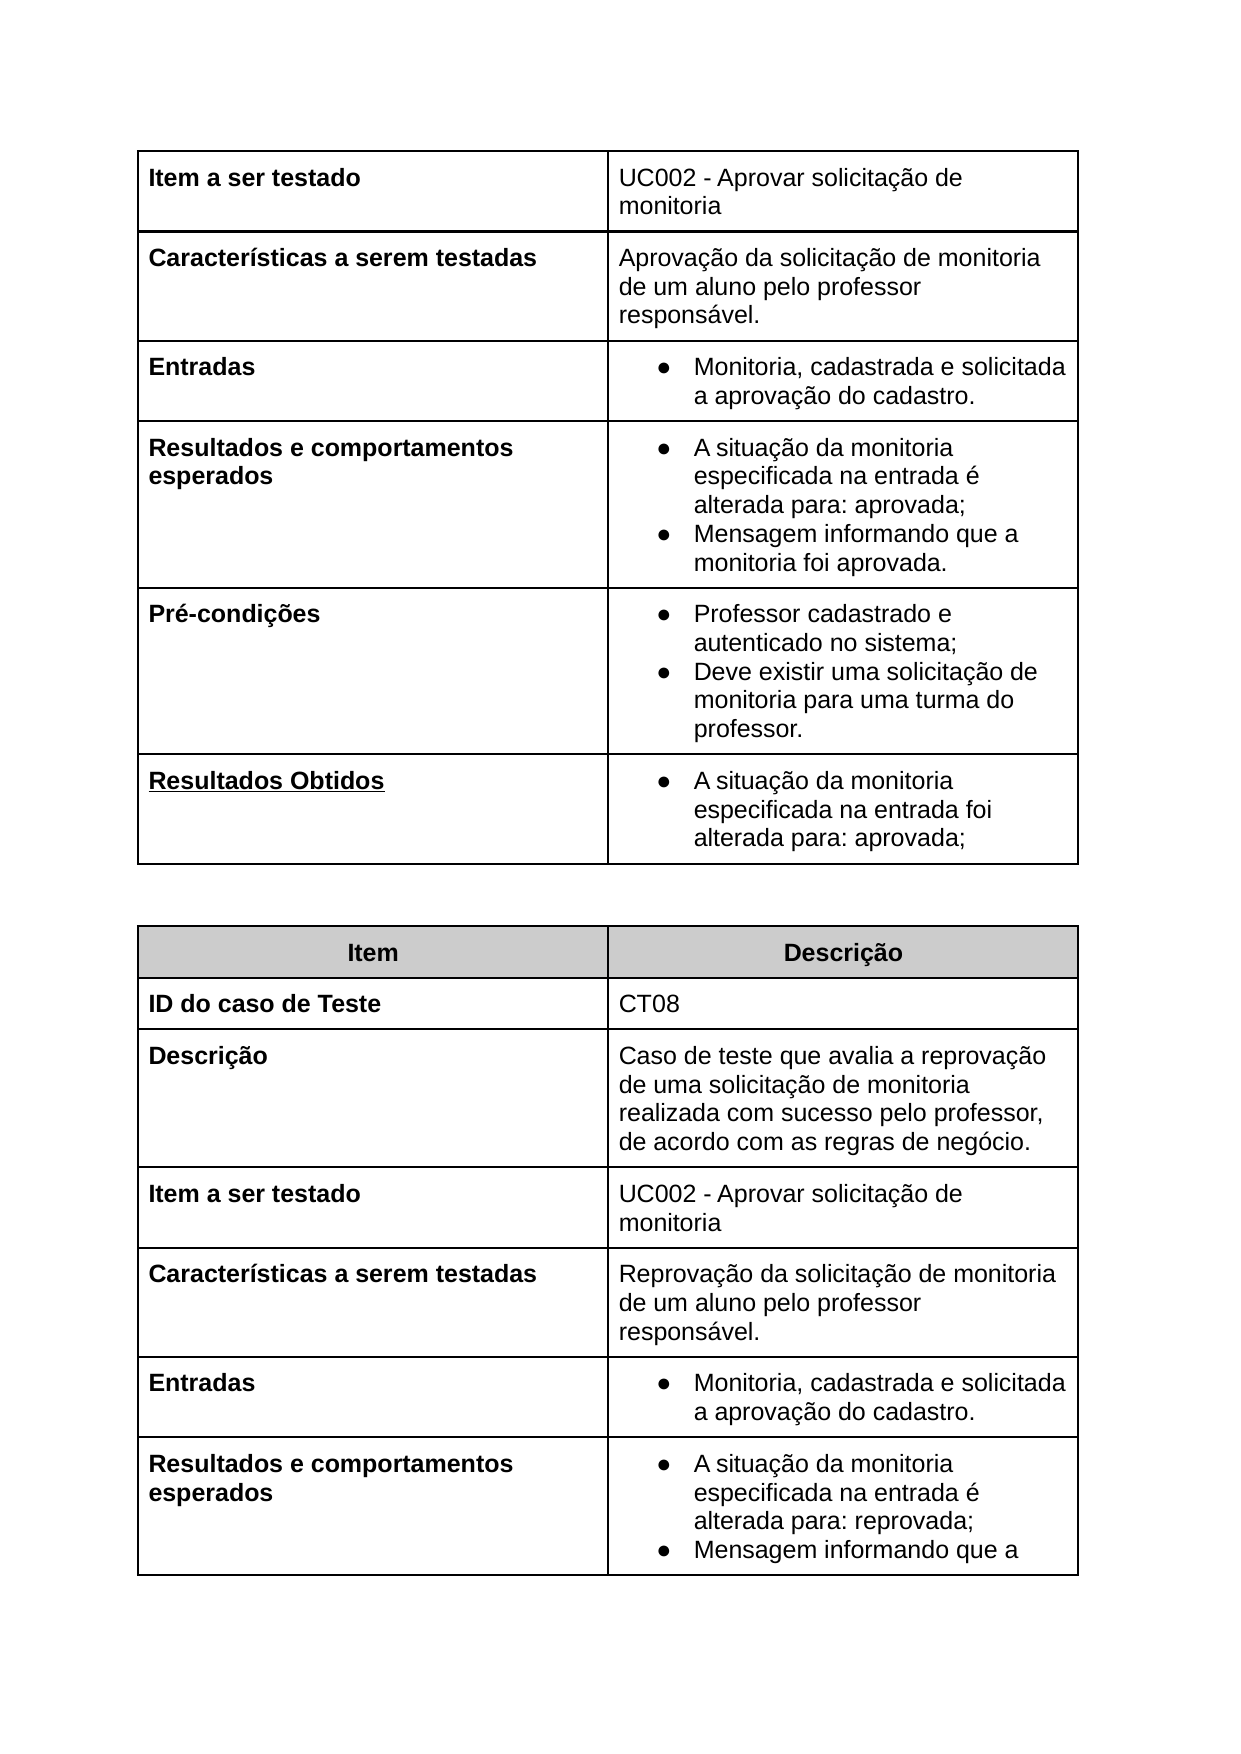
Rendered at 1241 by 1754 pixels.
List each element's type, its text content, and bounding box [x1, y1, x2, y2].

table_cell Entradas [139, 1358, 607, 1436]
table_cell Item a ser testado [139, 1168, 607, 1247]
table_cell Monitoria, cadastrada e solicitada a aprovação do cadastro. [609, 342, 1077, 420]
table_cell UC002 - Aprovar solicitação de monitoria [609, 152, 1077, 230]
table_cell A situação da monitoria especificada na entrada é alterada para: reprovada; Mensagem informando que a [609, 1438, 1077, 1574]
table_cell Características a serem testadas [139, 1249, 607, 1356]
table_cell ID do caso de Teste [139, 979, 607, 1028]
table_cell A situação da monitoria especificada na entrada é alterada para: aprovada; Mensagem informando que a monitoria foi aprovada. [609, 422, 1077, 587]
table_cell Características a serem testadas [139, 233, 607, 339]
table_cell CT08 [609, 979, 1077, 1028]
table_cell Caso de teste que avalia a reprovação de uma solicitação de monitoria realizada com sucesso pelo professor, de acordo com as regras de negócio. [609, 1030, 1077, 1166]
table_cell Aprovação da solicitação de monitoria de um aluno pelo professor responsável. [609, 233, 1077, 339]
table_cell Descrição [139, 1030, 607, 1166]
table_cell Resultados e comportamentos esperados [139, 1438, 607, 1574]
table_cell Monitoria, cadastrada e solicitada a aprovação do cadastro. [609, 1358, 1077, 1436]
table_cell Item a ser testado [139, 152, 607, 230]
table_cell Pré-condições [139, 589, 607, 753]
table_cell Resultados Obtidos [139, 755, 607, 862]
table_header Item [139, 927, 607, 977]
table_header Descrição [609, 927, 1077, 977]
table_cell Professor cadastrado e autenticado no sistema; Deve existir uma solicitação de monitoria para uma turma do professor. [609, 589, 1077, 753]
table_cell Reprovação da solicitação de monitoria de um aluno pelo professor responsável. [609, 1249, 1077, 1356]
table_cell UC002 - Aprovar solicitação de monitoria [609, 1168, 1077, 1247]
table_cell Resultados e comportamentos esperados [139, 422, 607, 587]
table_cell A situação da monitoria especificada na entrada foi alterada para: aprovada; [609, 755, 1077, 862]
table_cell Entradas [139, 342, 607, 420]
